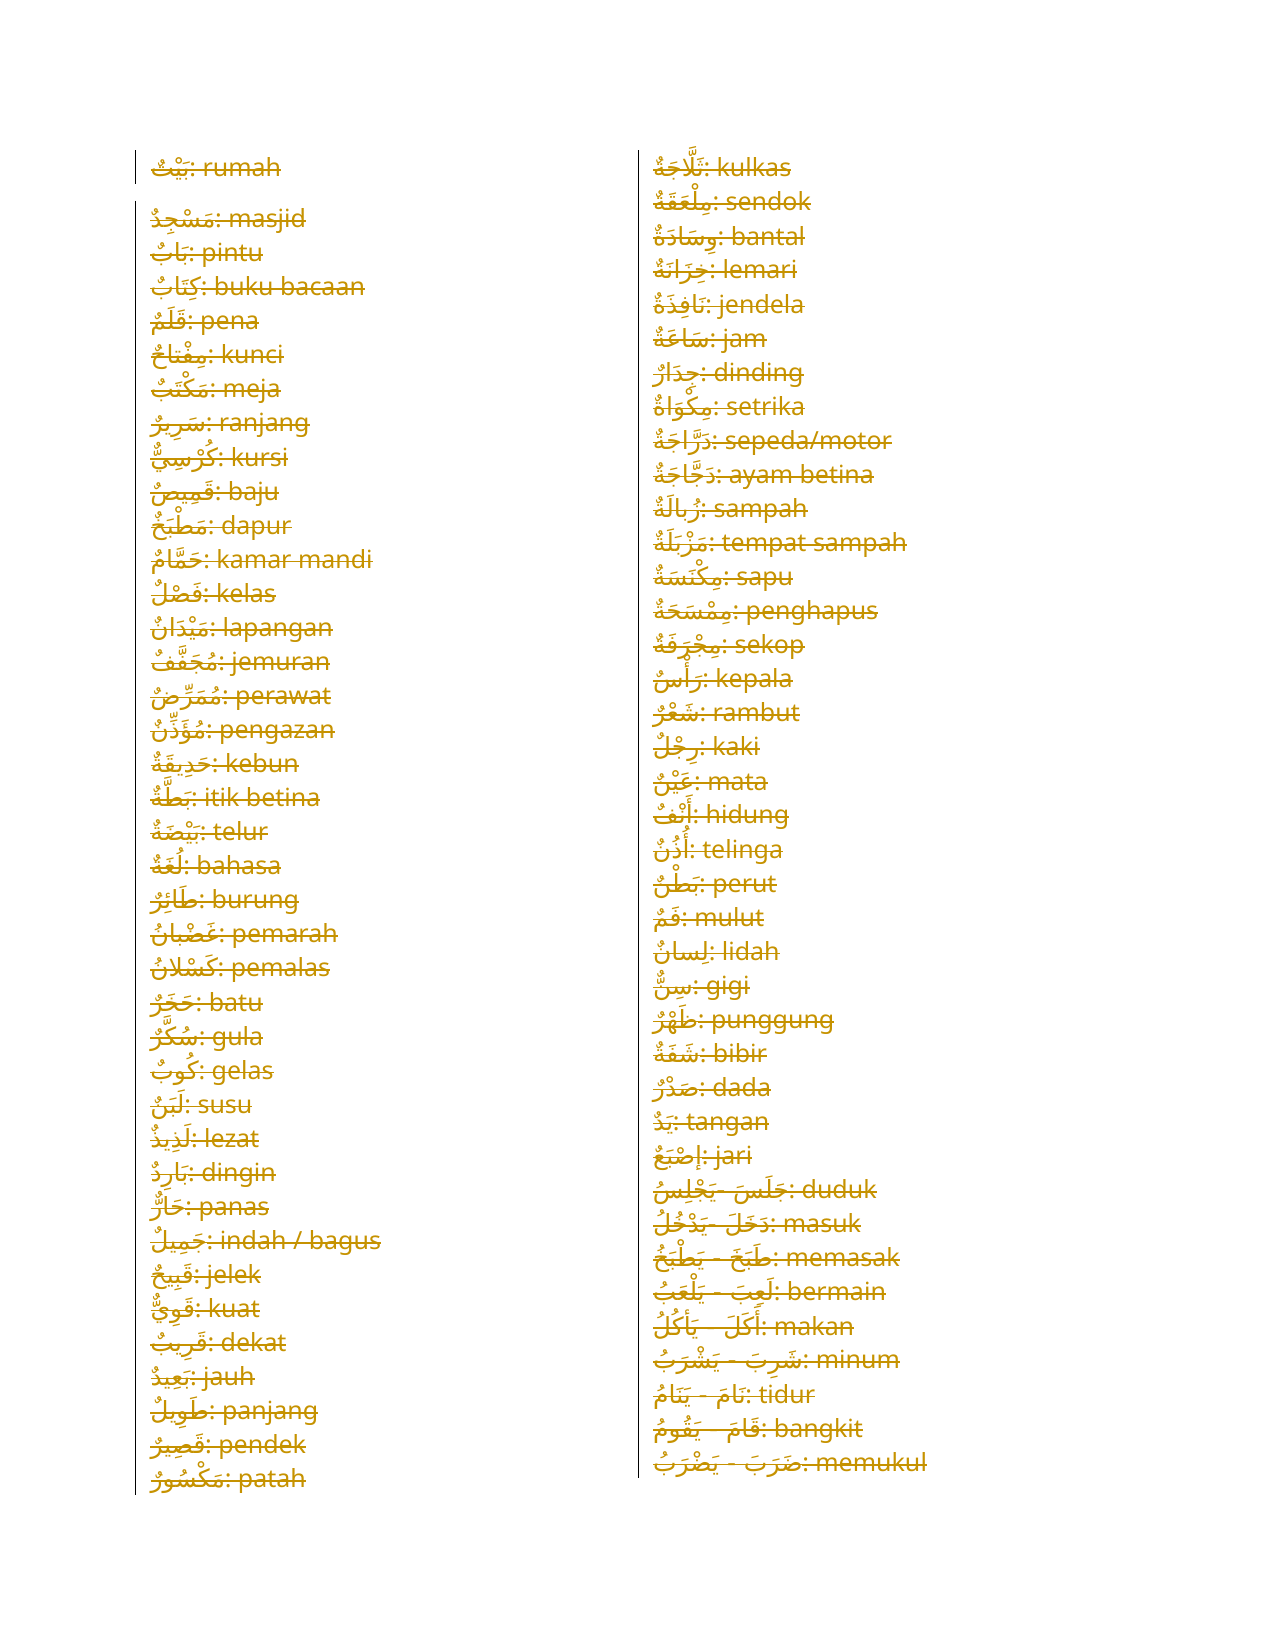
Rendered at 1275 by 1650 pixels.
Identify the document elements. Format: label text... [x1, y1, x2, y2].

text 1 - بَيْتٌ: rumah [150, 150, 622, 184]
